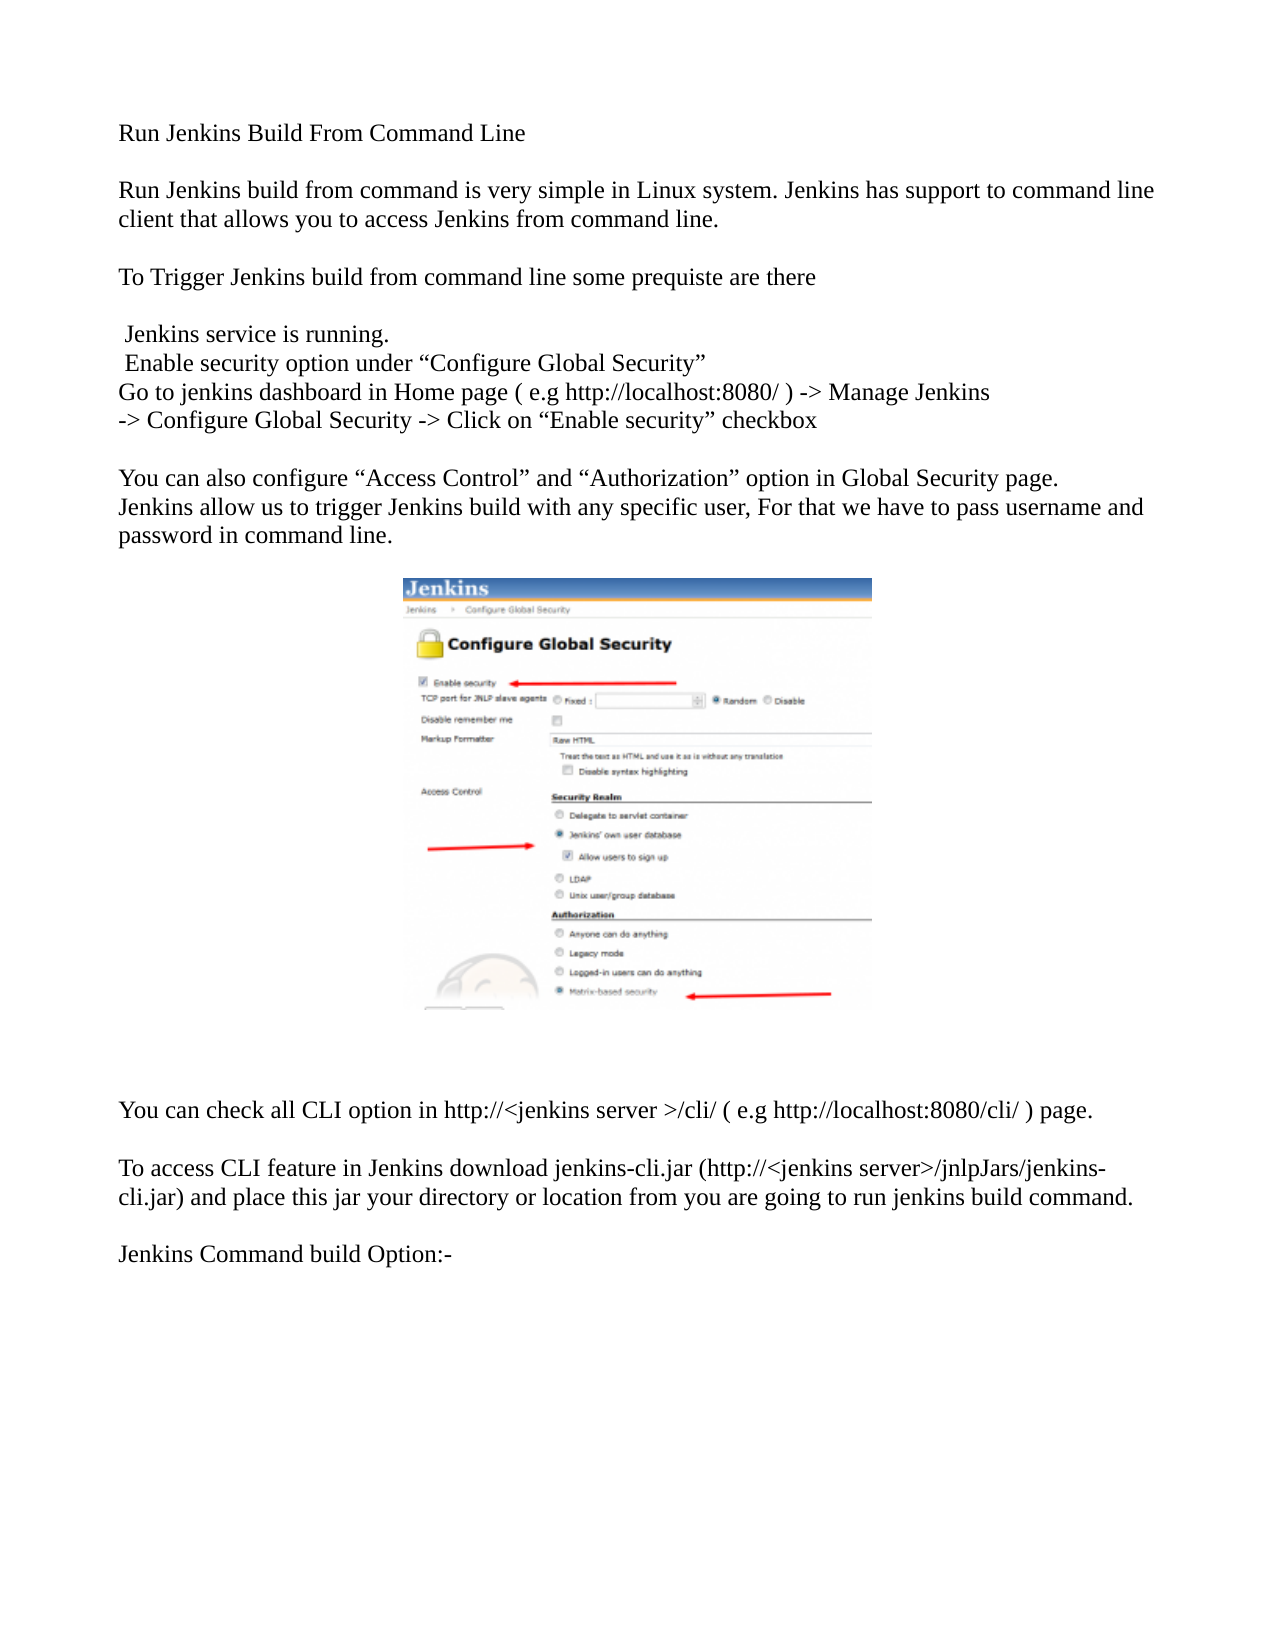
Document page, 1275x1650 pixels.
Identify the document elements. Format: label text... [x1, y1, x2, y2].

text Run Jenkins build from command is very simple in Linux system. Jenkins has support to command line client that allows you to access Jenkins from command line. [118, 176, 1157, 233]
text Jenkins allow us to trigger Jenkins build with any specific user, For that we have to pass username and password in command line. [118, 492, 1157, 549]
text Jenkins Command build Option:- [118, 1239, 1157, 1268]
text You can also configure “Access Control” and “Authorization” option in Global Security page. [118, 463, 1157, 492]
picture [403, 578, 872, 1010]
text Run Jenkins Build From Command Line [118, 118, 1157, 147]
text To Trigger Jenkins build from command line some prequiste are there [118, 262, 1157, 291]
text Go to jenkins dashboard in Home page ( e.g http://localhost:8080/ ) -> Manage Jenkins [118, 377, 1157, 406]
text Jenkins service is running. [118, 319, 1157, 348]
text -> Configure Global Security -> Click on “Enable security” checkbox [118, 406, 1157, 434]
text Enable security option under “Configure Global Security” [118, 348, 1157, 377]
text You can check all CLI option in http://<jenkins server >/cli/ ( e.g http://localhost:8080/cli/ ) page. [118, 1096, 1157, 1124]
text To access CLI feature in Jenkins download jenkins-cli.jar (http://<jenkins server>/jnlpJars/jenkins-cli.jar) and place this jar your directory or location from you are going to run jenkins build command. [118, 1153, 1157, 1211]
